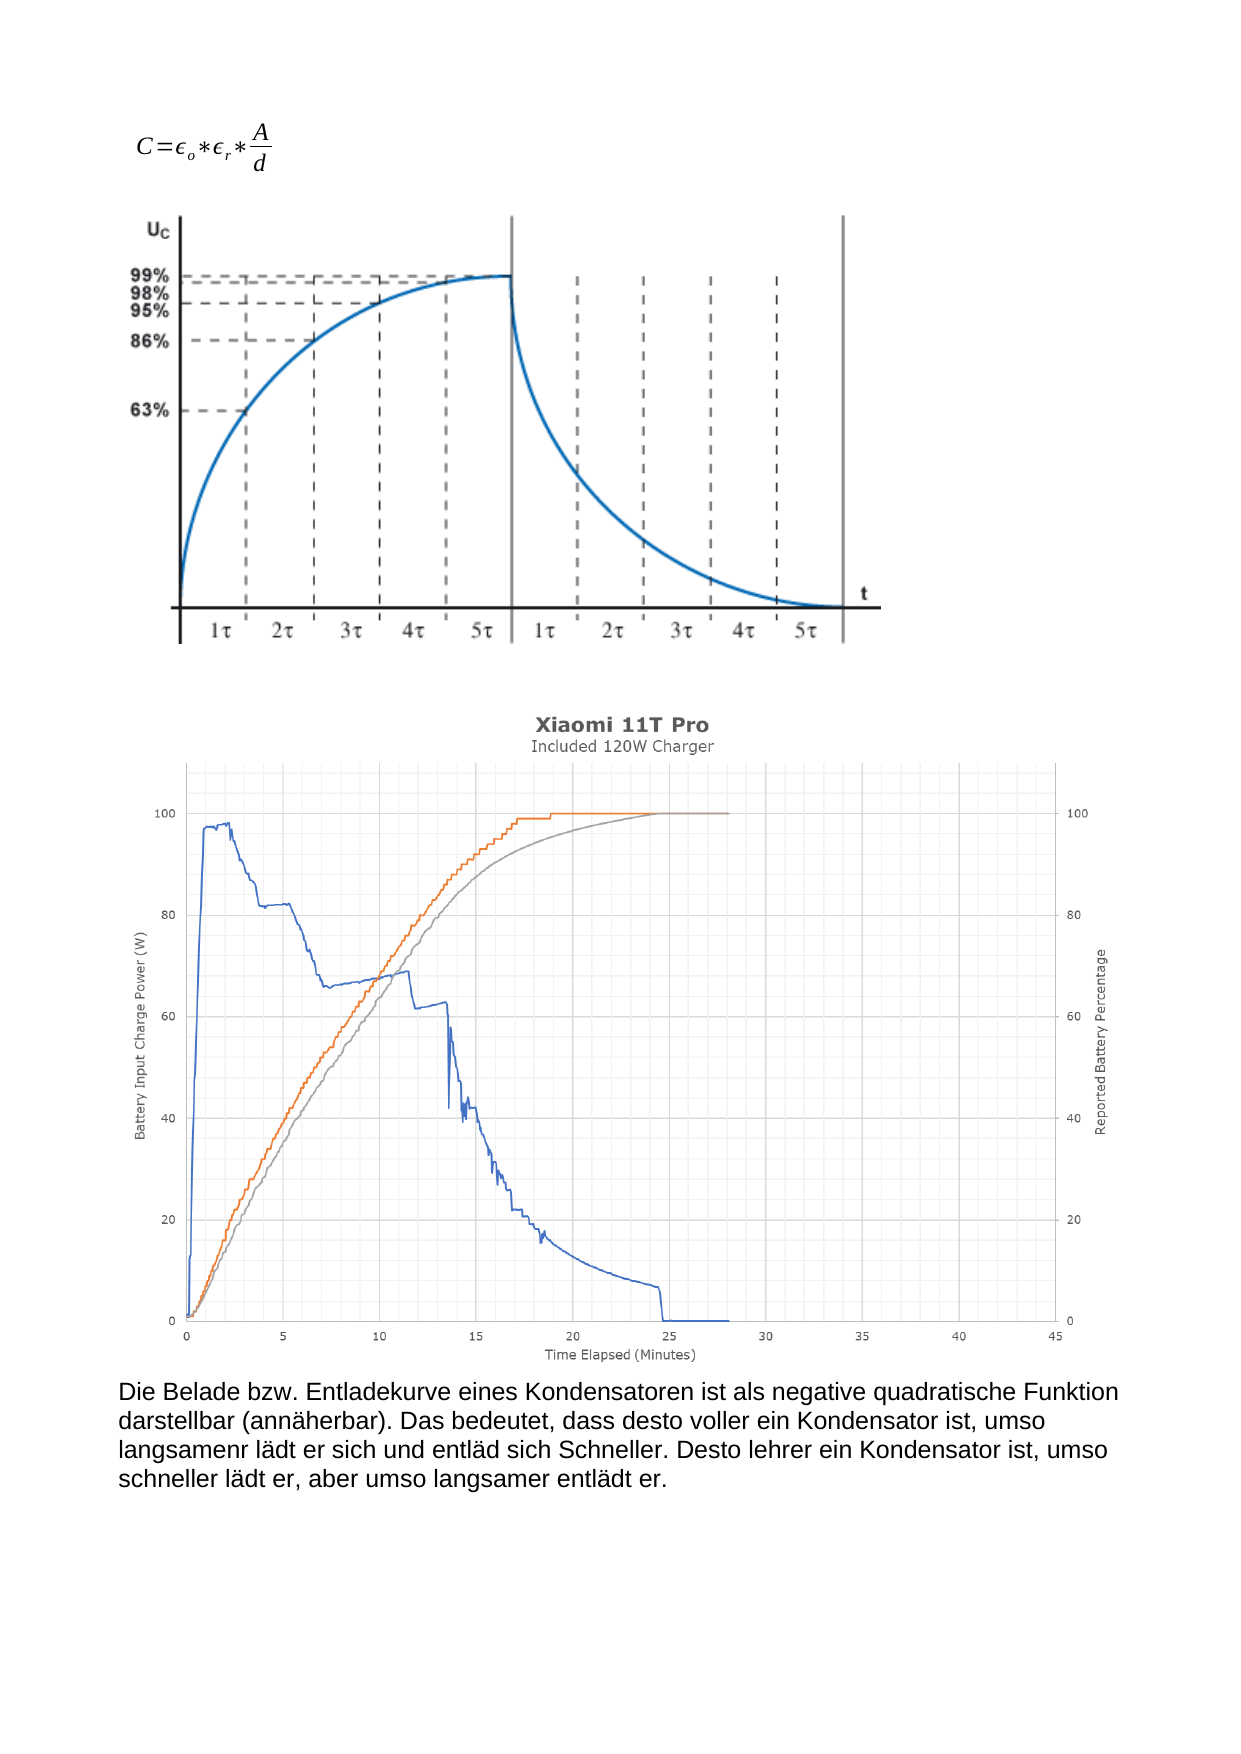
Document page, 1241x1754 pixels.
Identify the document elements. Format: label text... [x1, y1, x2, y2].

picture [129, 214, 881, 644]
text Die Belade bzw. Entladekurve eines Kondensatoren ist als negative quadratische Funktion darstellbar (annäherbar). Das bedeutet, dass desto voller ein Kondensator ist, umso langsamenr lädt er sich und entläd sich Schneller. Desto lehrer ein Kondensator ist, umso schneller lädt er, aber umso langsamer entlädt er. [118, 1378, 1122, 1492]
picture [118, 694, 1123, 1378]
